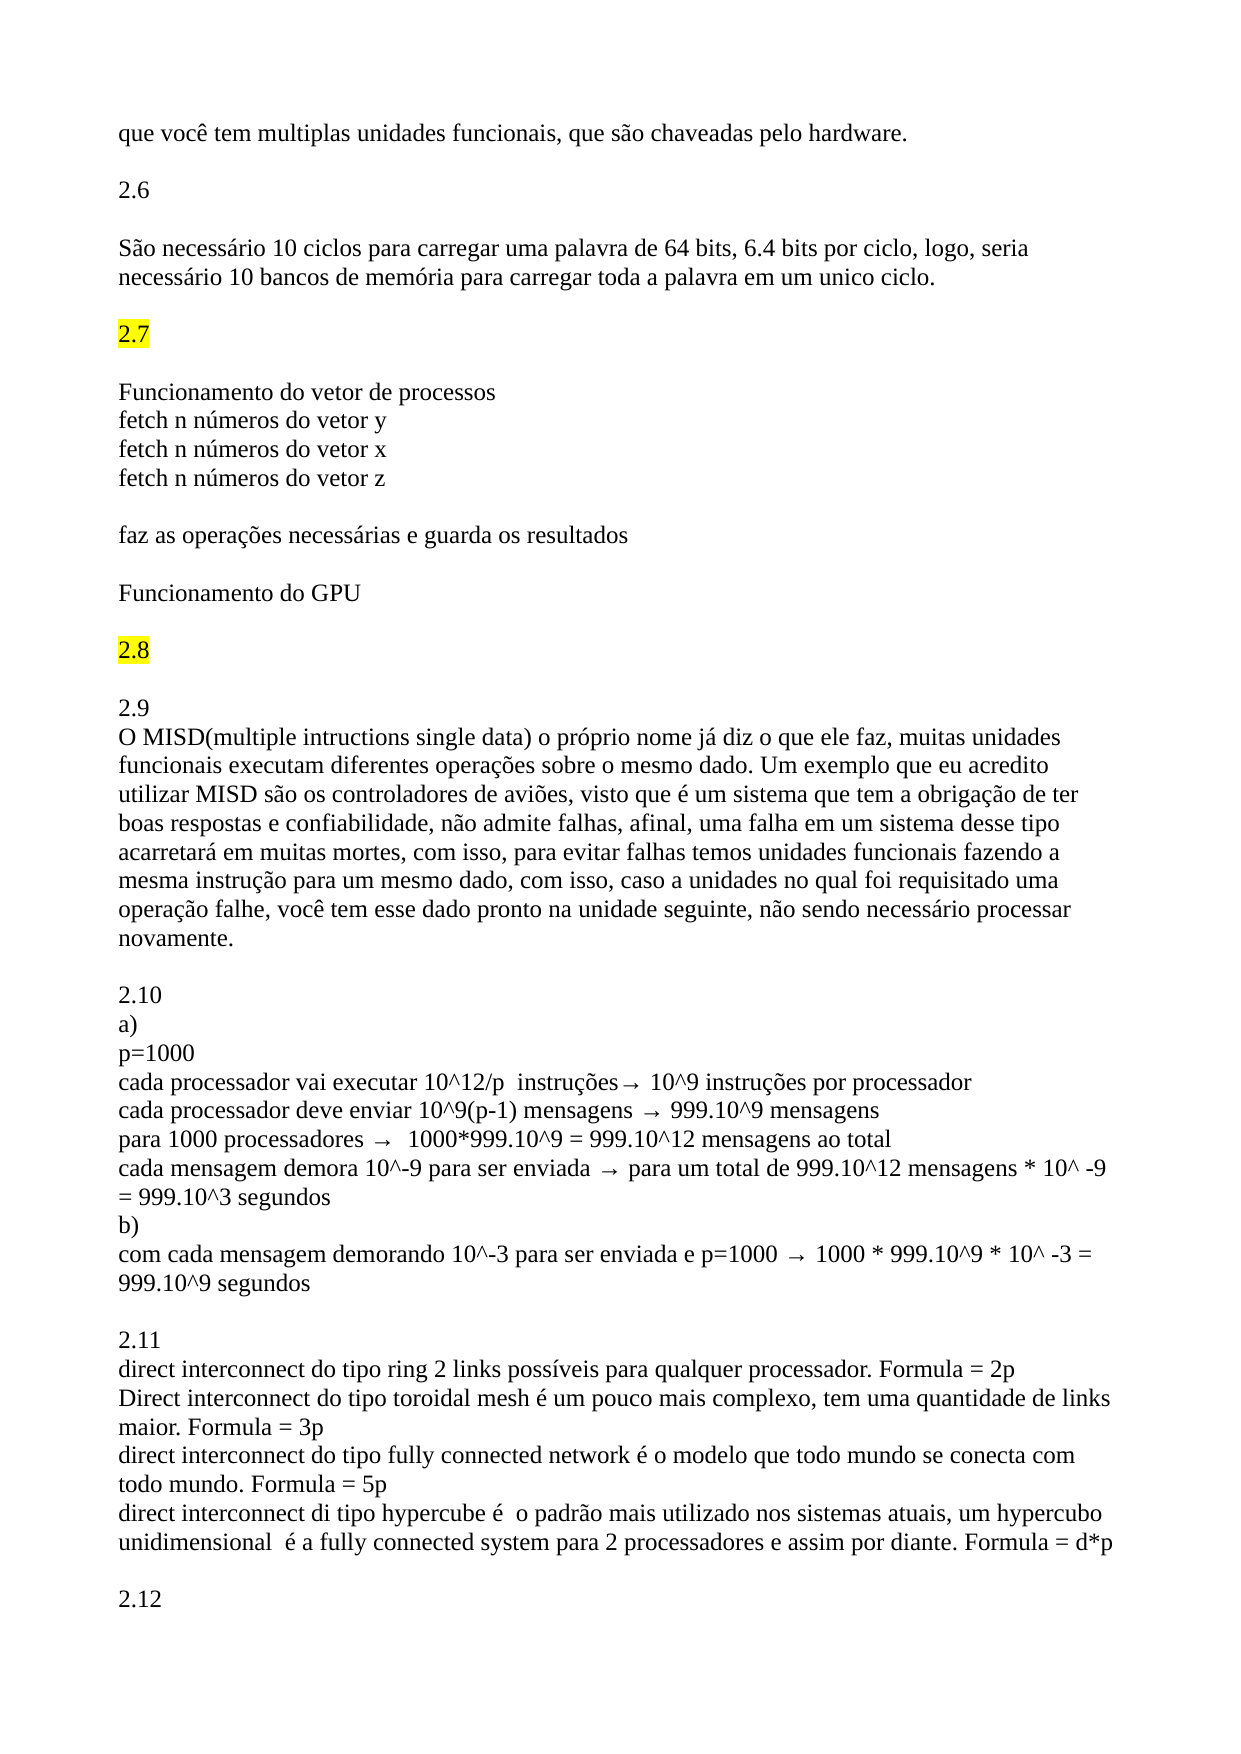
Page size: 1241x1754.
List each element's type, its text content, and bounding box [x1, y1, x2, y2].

text b) [118, 1211, 1122, 1239]
text p=1000 [118, 1038, 1122, 1067]
text Direct interconnect do tipo toroidal mesh é um pouco mais complexo, tem uma quantidade de links maior. Formula = 3p [118, 1383, 1122, 1441]
text cada processador deve enviar 10^9(p-1) mensagens → 999.10^9 mensagens [118, 1096, 1122, 1124]
text direct interconnect do tipo ring 2 links possíveis para qualquer processador. Formula = 2p [118, 1354, 1122, 1383]
text O MISD(multiple intructions single data) o próprio nome já diz o que ele faz, muitas unidades funcionais executam diferentes operações sobre o mesmo dado. Um exemplo que eu acredito utilizar MISD são os controladores de aviões, visto que é um sistema que tem a obrigação de ter boas respostas e confiabilidade, não admite falhas, afinal, uma falha em um sistema desse tipo acarretará em muitas mortes, com isso, para evitar falhas temos unidades funcionais fazendo a mesma instrução para um mesmo dado, com isso, caso a unidades no qual foi requisitado uma operação falhe, você tem esse dado pronto na unidade seguinte, não sendo necessário processar novamente. [118, 722, 1122, 952]
text cada mensagem demora 10^-9 para ser enviada → para um total de 999.10^12 mensagens * 10^ -9 = 999.10^3 segundos [118, 1153, 1122, 1211]
text 2.11 [118, 1326, 1122, 1354]
text cada processador vai executar 10^12/p instruções→ 10^9 instruções por processador [118, 1067, 1122, 1096]
text 2.10 [118, 981, 1122, 1009]
text que você tem multiplas unidades funcionais, que são chaveadas pelo hardware. [118, 118, 1122, 147]
text 2.6 [118, 176, 1122, 204]
text com cada mensagem demorando 10^-3 para ser enviada e p=1000 → 1000 * 999.10^9 * 10^ -3 = [118, 1239, 1122, 1268]
text 2.12 [118, 1584, 1122, 1613]
text São necessário 10 ciclos para carregar uma palavra de 64 bits, 6.4 bits por ciclo, logo, seria necessário 10 bancos de memória para carregar toda a palavra em um unico ciclo. 2.7 Funcionamento do vetor de processos fetch n números do vetor y fetch n números do vetor x fetch n números do vetor z faz as operações necessárias e guarda os resultados Funcionamento do GPU [118, 233, 1122, 607]
text direct interconnect di tipo hypercube é o padrão mais utilizado nos sistemas atuais, um hypercubo unidimensional é a fully connected system para 2 processadores e assim por diante. Formula = d*p [118, 1498, 1122, 1556]
text a) [118, 1009, 1122, 1038]
text 2.8 [118, 636, 1122, 664]
text para 1000 processadores → 1000*999.10^9 = 999.10^12 mensagens ao total [118, 1124, 1122, 1153]
text 2.9 [118, 693, 1122, 722]
text 999.10^9 segundos [118, 1268, 1122, 1297]
text direct interconnect do tipo fully connected network é o modelo que todo mundo se conecta com todo mundo. Formula = 5p [118, 1441, 1122, 1498]
